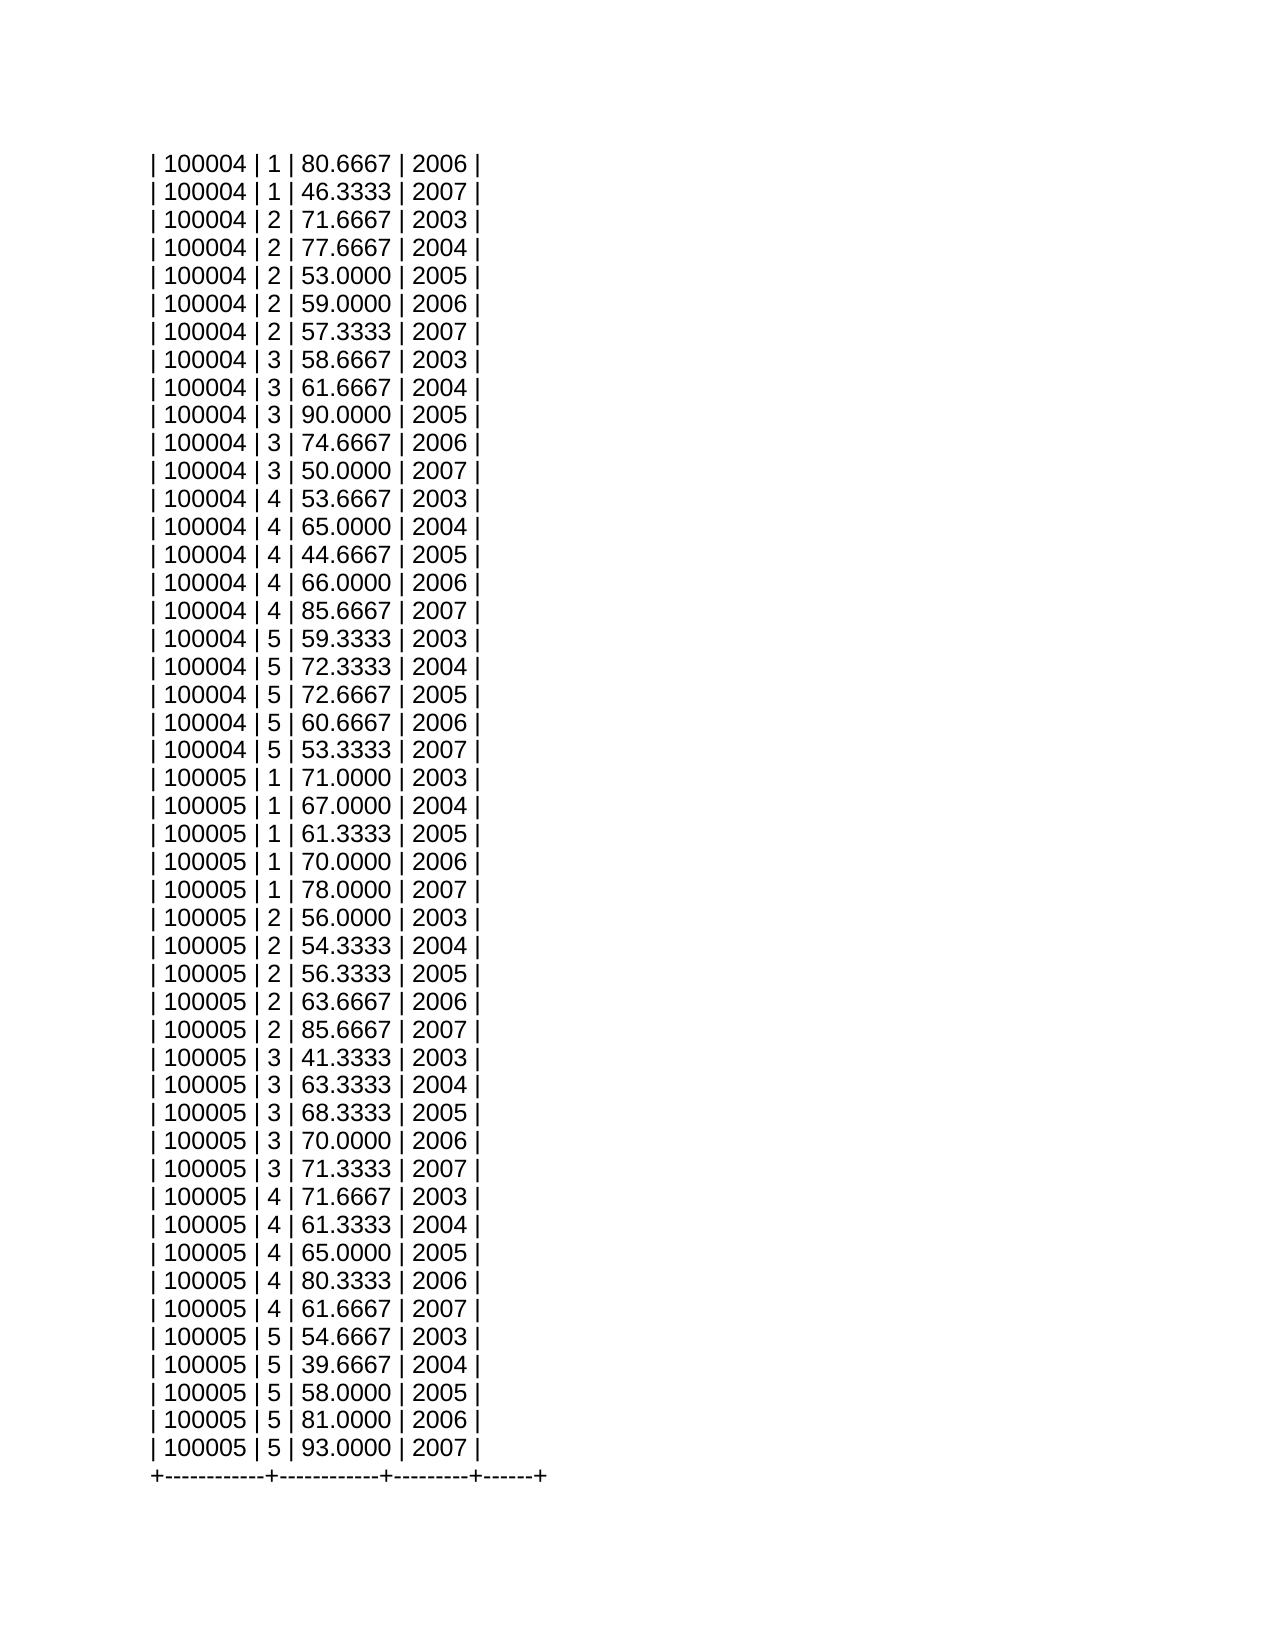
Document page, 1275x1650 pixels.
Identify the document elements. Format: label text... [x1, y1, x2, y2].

text | 100005 | 2 | 56.0000 | 2003 | [150, 904, 1125, 932]
text | 100004 | 2 | 59.0000 | 2006 | [150, 289, 1125, 317]
text | 100005 | 5 | 93.0000 | 2007 | [150, 1434, 1125, 1462]
text | 100005 | 4 | 61.3333 | 2004 | [150, 1211, 1125, 1239]
text | 100005 | 3 | 41.3333 | 2003 | [150, 1043, 1125, 1071]
text | 100005 | 2 | 56.3333 | 2005 | [150, 959, 1125, 987]
text | 100004 | 1 | 80.6667 | 2006 | [150, 150, 1125, 178]
text | 100004 | 3 | 58.6667 | 2003 | [150, 345, 1125, 373]
text | 100004 | 4 | 44.6667 | 2005 | [150, 541, 1125, 569]
text | 100005 | 5 | 81.0000 | 2006 | [150, 1406, 1125, 1434]
text | 100004 | 2 | 71.6667 | 2003 | [150, 206, 1125, 234]
text | 100005 | 2 | 63.6667 | 2006 | [150, 987, 1125, 1015]
text +------------+------------+---------+------+ [150, 1462, 1125, 1490]
text | 100005 | 4 | 61.6667 | 2007 | [150, 1294, 1125, 1322]
text | 100004 | 5 | 72.3333 | 2004 | [150, 652, 1125, 680]
text | 100005 | 1 | 71.0000 | 2003 | [150, 764, 1125, 792]
text | 100004 | 2 | 77.6667 | 2004 | [150, 234, 1125, 262]
text | 100005 | 3 | 70.0000 | 2006 | [150, 1127, 1125, 1155]
text | 100004 | 2 | 53.0000 | 2005 | [150, 262, 1125, 289]
text | 100005 | 1 | 67.0000 | 2004 | [150, 792, 1125, 820]
text | 100004 | 2 | 57.3333 | 2007 | [150, 317, 1125, 345]
text | 100004 | 5 | 59.3333 | 2003 | [150, 624, 1125, 652]
text | 100005 | 3 | 68.3333 | 2005 | [150, 1099, 1125, 1127]
text | 100004 | 5 | 53.3333 | 2007 | [150, 736, 1125, 764]
text | 100005 | 1 | 61.3333 | 2005 | [150, 820, 1125, 848]
text | 100005 | 5 | 58.0000 | 2005 | [150, 1378, 1125, 1406]
text | 100005 | 4 | 65.0000 | 2005 | [150, 1239, 1125, 1267]
text | 100004 | 4 | 53.6667 | 2003 | [150, 485, 1125, 513]
text | 100004 | 5 | 60.6667 | 2006 | [150, 708, 1125, 736]
text | 100004 | 4 | 85.6667 | 2007 | [150, 597, 1125, 624]
text | 100004 | 3 | 74.6667 | 2006 | [150, 429, 1125, 457]
text | 100004 | 4 | 65.0000 | 2004 | [150, 513, 1125, 541]
text | 100005 | 5 | 39.6667 | 2004 | [150, 1350, 1125, 1378]
text | 100005 | 4 | 71.6667 | 2003 | [150, 1183, 1125, 1211]
text | 100005 | 1 | 70.0000 | 2006 | [150, 848, 1125, 876]
text | 100005 | 5 | 54.6667 | 2003 | [150, 1322, 1125, 1350]
text | 100004 | 3 | 61.6667 | 2004 | [150, 373, 1125, 401]
text | 100005 | 4 | 80.3333 | 2006 | [150, 1267, 1125, 1294]
text | 100004 | 3 | 90.0000 | 2005 | [150, 401, 1125, 429]
text | 100005 | 3 | 63.3333 | 2004 | [150, 1071, 1125, 1099]
text | 100005 | 3 | 71.3333 | 2007 | [150, 1155, 1125, 1183]
text | 100005 | 2 | 85.6667 | 2007 | [150, 1015, 1125, 1043]
text | 100004 | 1 | 46.3333 | 2007 | [150, 178, 1125, 206]
text | 100005 | 2 | 54.3333 | 2004 | [150, 932, 1125, 959]
text | 100004 | 5 | 72.6667 | 2005 | [150, 680, 1125, 708]
text | 100004 | 4 | 66.0000 | 2006 | [150, 569, 1125, 597]
text | 100004 | 3 | 50.0000 | 2007 | [150, 457, 1125, 485]
text | 100005 | 1 | 78.0000 | 2007 | [150, 876, 1125, 904]
